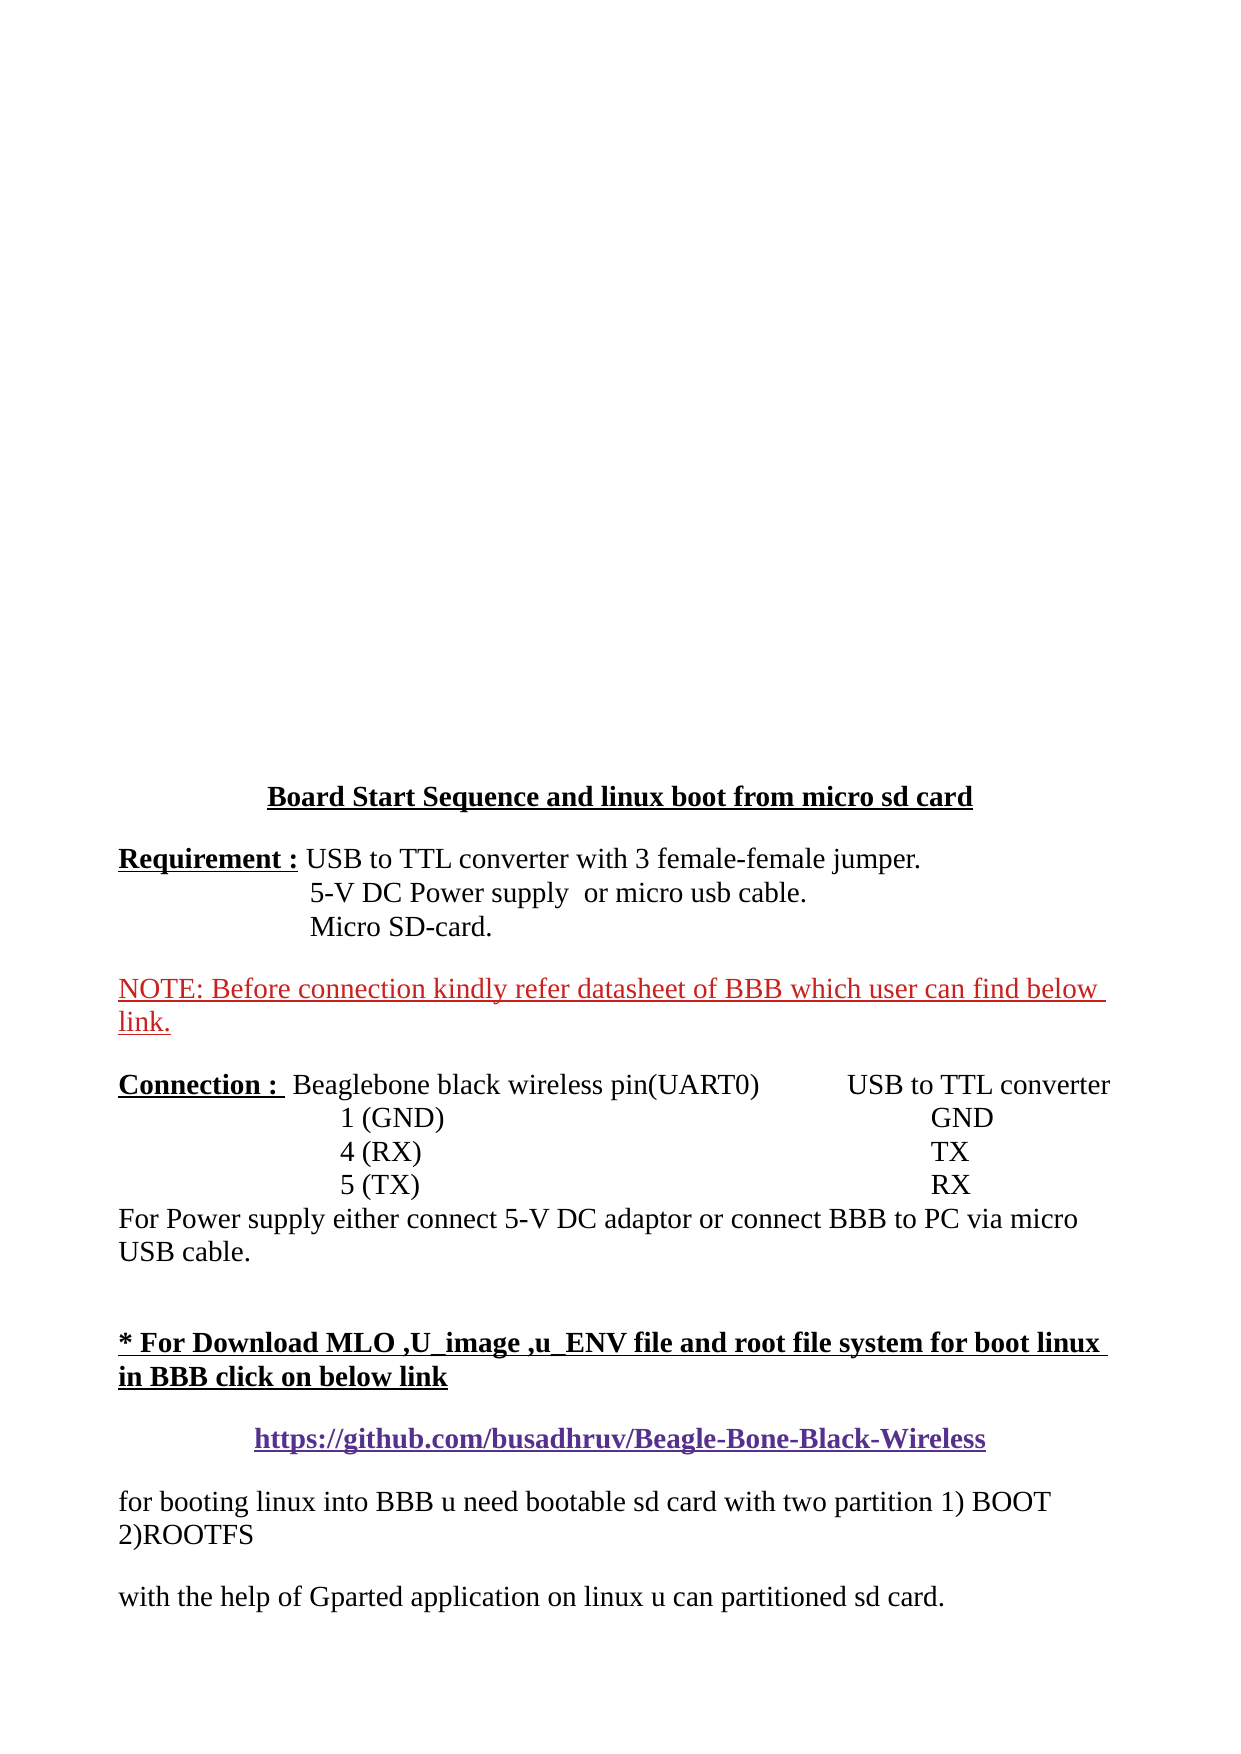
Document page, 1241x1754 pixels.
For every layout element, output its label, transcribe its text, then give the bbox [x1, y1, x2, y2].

text For Power supply either connect 5-V DC adaptor or connect BBB to PC via micro USB cable. [118, 1201, 1122, 1268]
text 1 (GND) GND [118, 1100, 1122, 1134]
text 5 (TX) RX [118, 1167, 1122, 1201]
text Requirement : USB to TTL converter with 3 female-female jumper. [118, 842, 1122, 875]
text Board Start Sequence and linux boot from micro sd card [118, 779, 1122, 813]
text https://github.com/busadhruv/Beagle-Bone-Black-Wireless [118, 1421, 1122, 1455]
text Connection : Beaglebone black wireless pin(UART0) USB to TTL converter [118, 1067, 1122, 1100]
text 4 (RX) TX [118, 1134, 1122, 1167]
text * For Download MLO ,U_image ,u_ENV file and root file system for boot linux in BBB click on below link [118, 1326, 1122, 1393]
text with the help of Gparted application on linux u can partitioned sd card. [118, 1579, 1122, 1613]
text Micro SD-card. [118, 909, 1122, 942]
text for booting linux into BBB u need bootable sd card with two partition 1) BOOT 2)ROOTFS [118, 1484, 1122, 1551]
text NOTE: Before connection kindly refer datasheet of BBB which user can find below link. [118, 971, 1122, 1038]
text 5-V DC Power supply or micro usb cable. [118, 875, 1122, 909]
